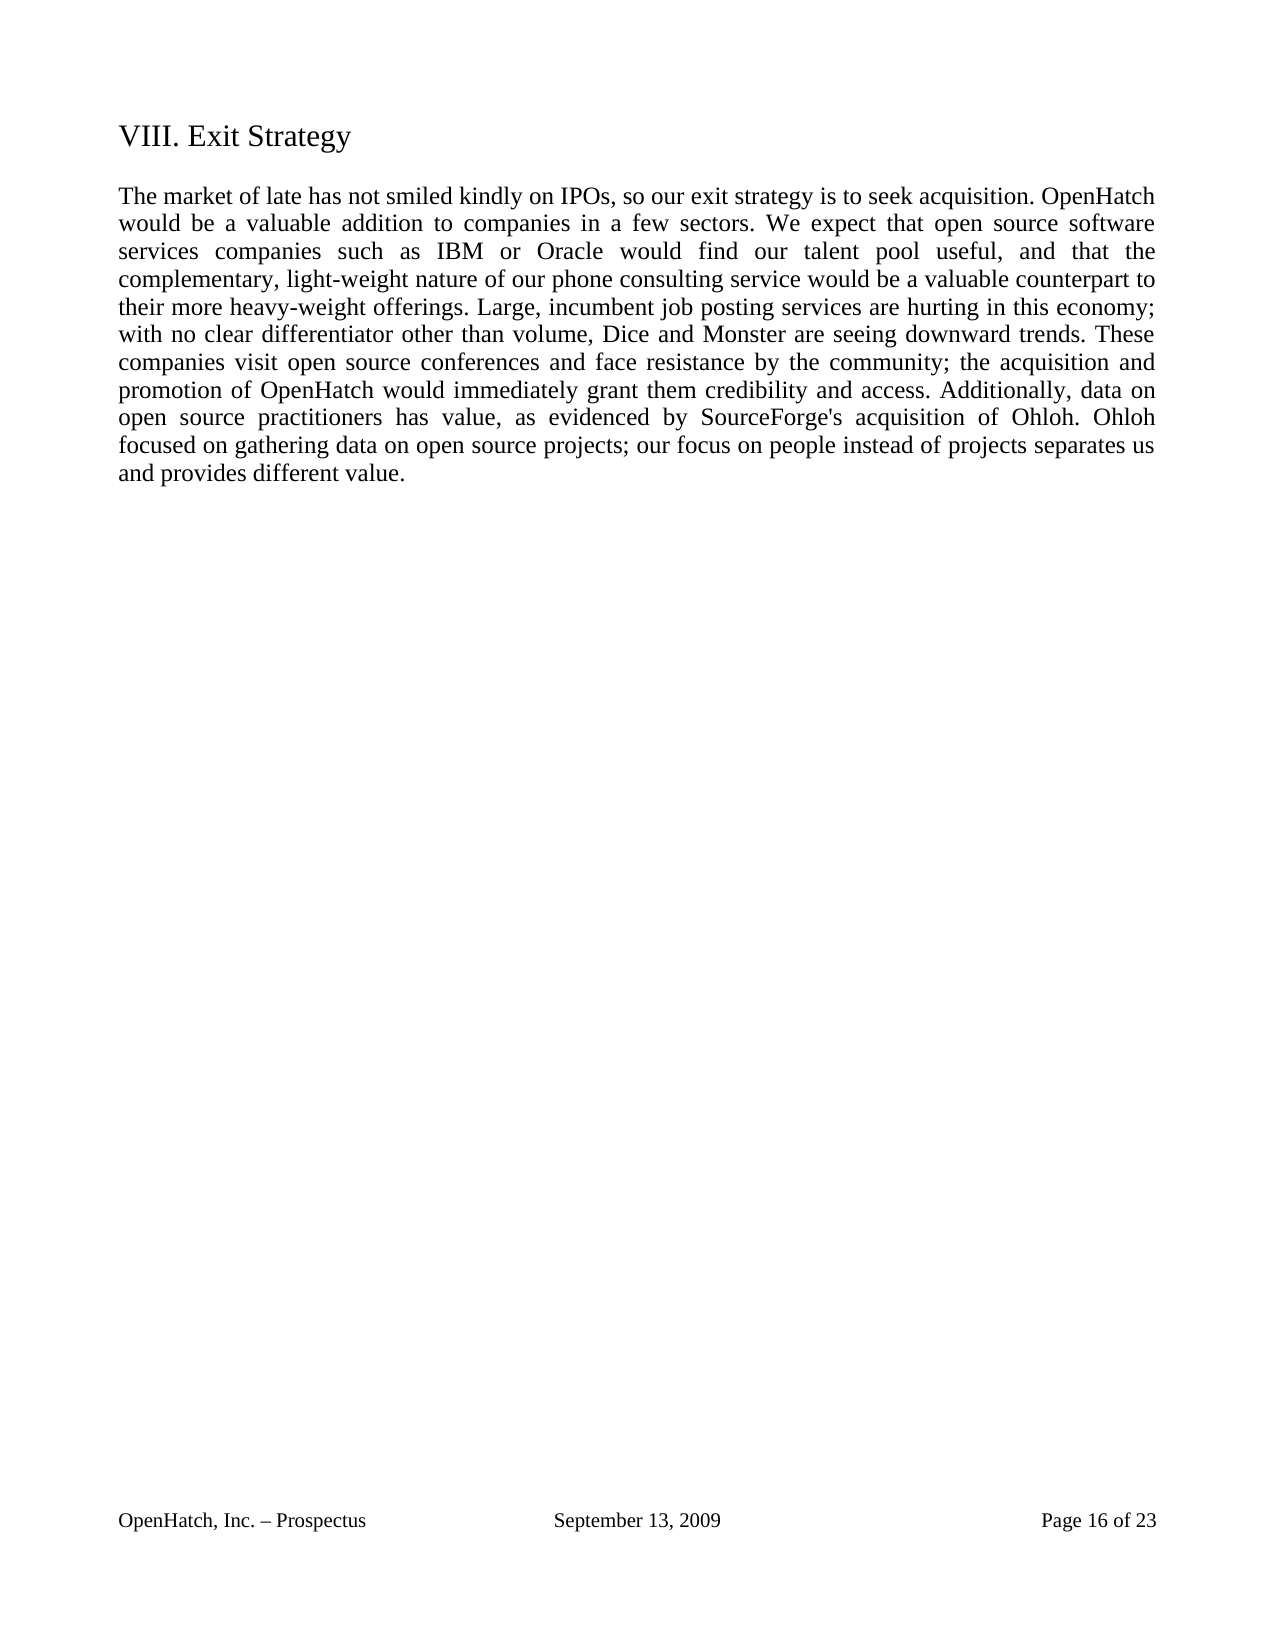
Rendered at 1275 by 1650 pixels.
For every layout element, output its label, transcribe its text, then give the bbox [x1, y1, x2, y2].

text VIII. Exit Strategy [118, 118, 1156, 153]
text The market of late has not smiled kindly on IPOs, so our exit strategy is to seek acquisition. OpenHatch would be a valuable addition to companies in a few sectors. We expect that open source software services companies such as IBM or Oracle would find our talent pool useful, and that the complementary, light-weight nature of our phone consulting service would be a valuable counterpart to their more heavy-weight offerings. Large, incumbent job posting services are hurting in this economy; with no clear differentiator other than volume, Dice and Monster are seeing downward trends. These companies visit open source conferences and face resistance by the community; the acquisition and promotion of OpenHatch would immediately grant them credibility and access. Additionally, data on open source practitioners has value, as evidenced by SourceForge's acquisition of Ohloh. Ohloh focused on gathering data on open source projects; our focus on people instead of projects separates us and provides different value. [118, 182, 1156, 487]
